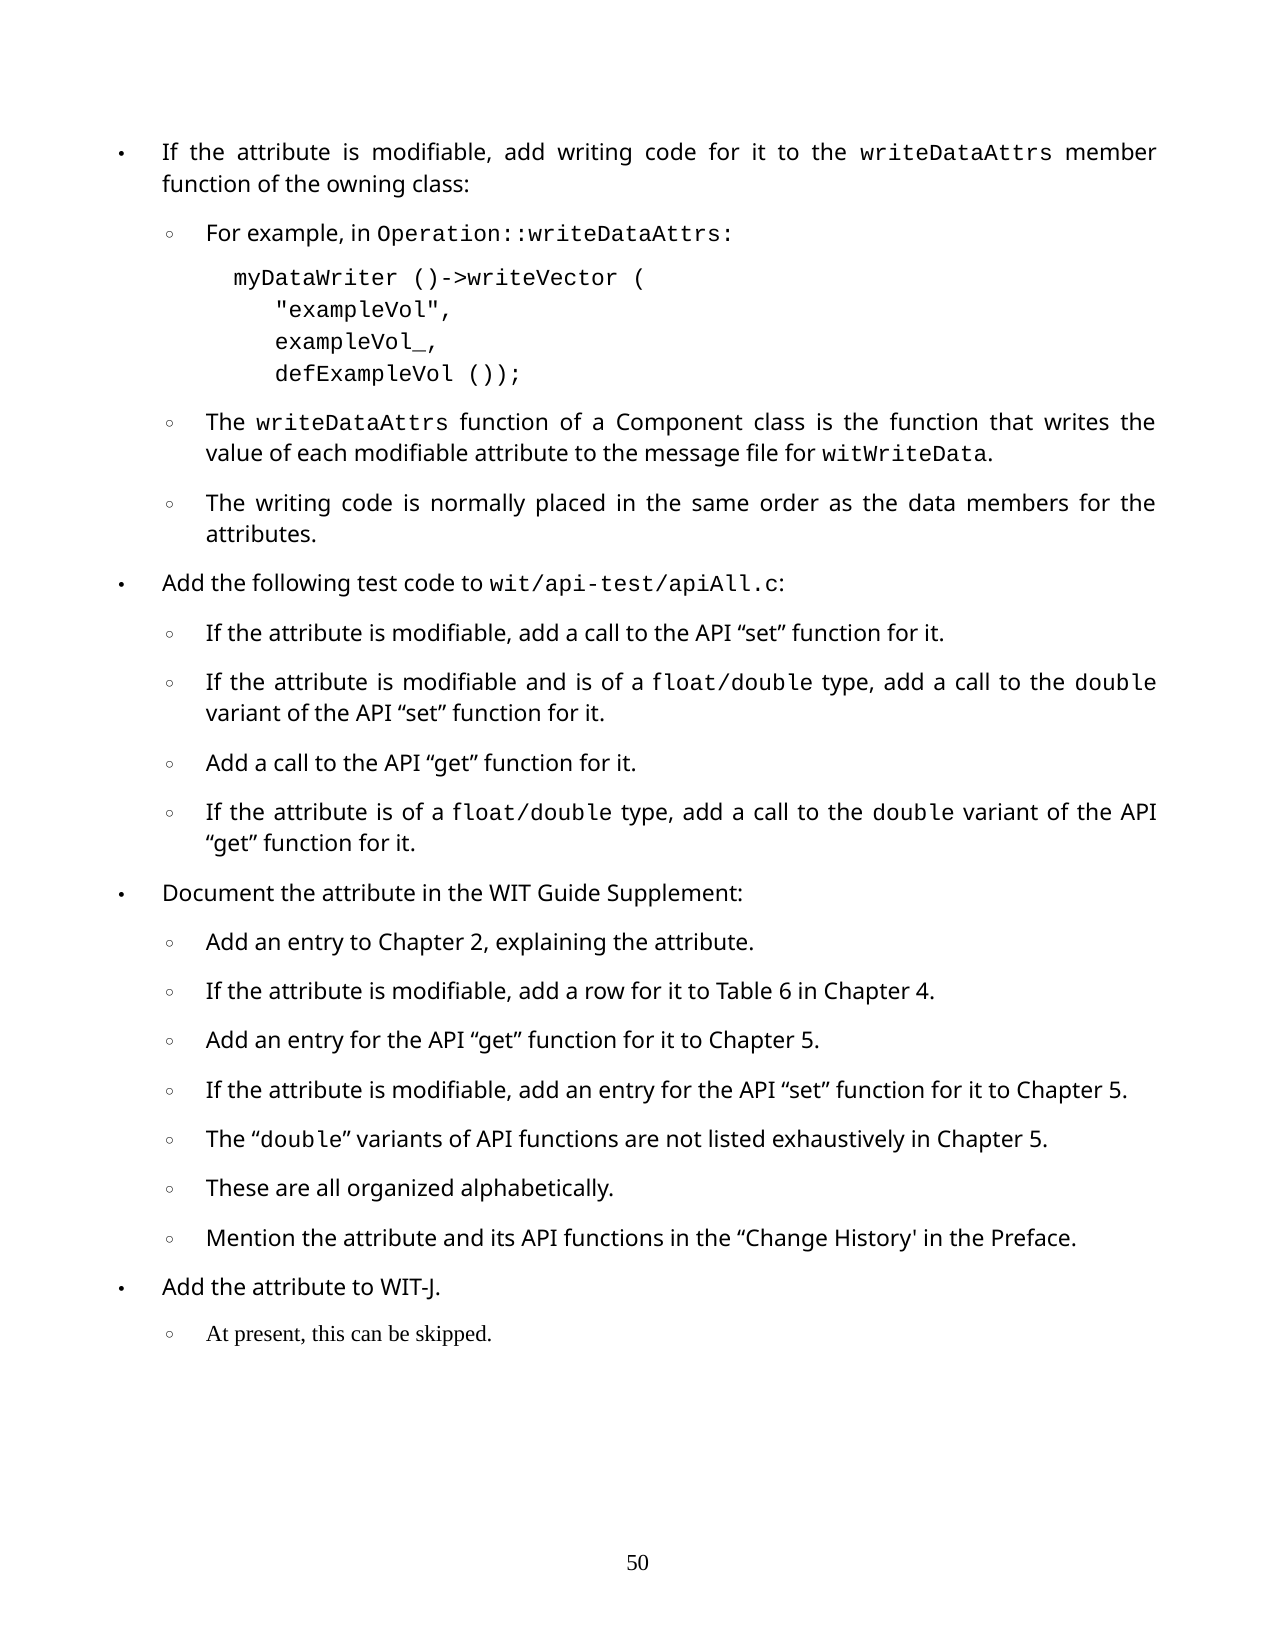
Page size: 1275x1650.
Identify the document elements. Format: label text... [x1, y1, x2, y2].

list Add a call to the API “get” function for it. [162, 747, 1157, 778]
text defExampleVol ()); [192, 362, 1157, 388]
list For example, in Operation::writeDataAttrs: [162, 217, 1157, 248]
list Add the following test code to wit/api-test/apiAll.c: [118, 567, 1157, 599]
text exampleVol_, [192, 330, 1157, 356]
list Mention the attribute and its API functions in the “Change History' in the Preface. [162, 1221, 1157, 1253]
list Add an entry for the API “get” function for it to Chapter 5. [162, 1024, 1157, 1056]
list If the attribute is of a float/double type, add a call to the double variant of the API “get” function for it. [162, 796, 1157, 858]
list These are all organized alphabetically. [162, 1172, 1157, 1203]
list Document the attribute in the WIT Guide Supplement: [118, 876, 1157, 908]
list Add the attribute to WIT-J. [118, 1271, 1157, 1302]
list If the attribute is modifiable, add writing code for it to the writeDataAttrs member function of the owning class: [118, 136, 1157, 199]
text "exampleVol", [192, 298, 1157, 324]
list The “double” variants of API functions are not listed exhaustively in Chapter 5. [162, 1123, 1157, 1154]
list If the attribute is modifiable and is of a float/double type, add a call to the double variant of the API “set” function for it. [162, 666, 1157, 728]
list The writing code is normally placed in the same order as the data members for the attributes. [162, 487, 1157, 549]
list The writeDataAttrs function of a Component class is the function that writes the value of each modifiable attribute to the message file for witWriteData. [162, 406, 1157, 469]
list If the attribute is modifiable, add a row for it to Table 6 in Chapter 4. [162, 975, 1157, 1006]
list If the attribute is modifiable, add a call to the API “set” function for it. [162, 617, 1157, 648]
list Add an entry to Chapter 2, explaining the attribute. [162, 926, 1157, 957]
list If the attribute is modifiable, add an entry for the API “set” function for it to Chapter 5. [162, 1073, 1157, 1105]
text myDataWriter ()->writeVector ( [192, 266, 1157, 292]
list At present, this can be skipped. [162, 1320, 1157, 1346]
